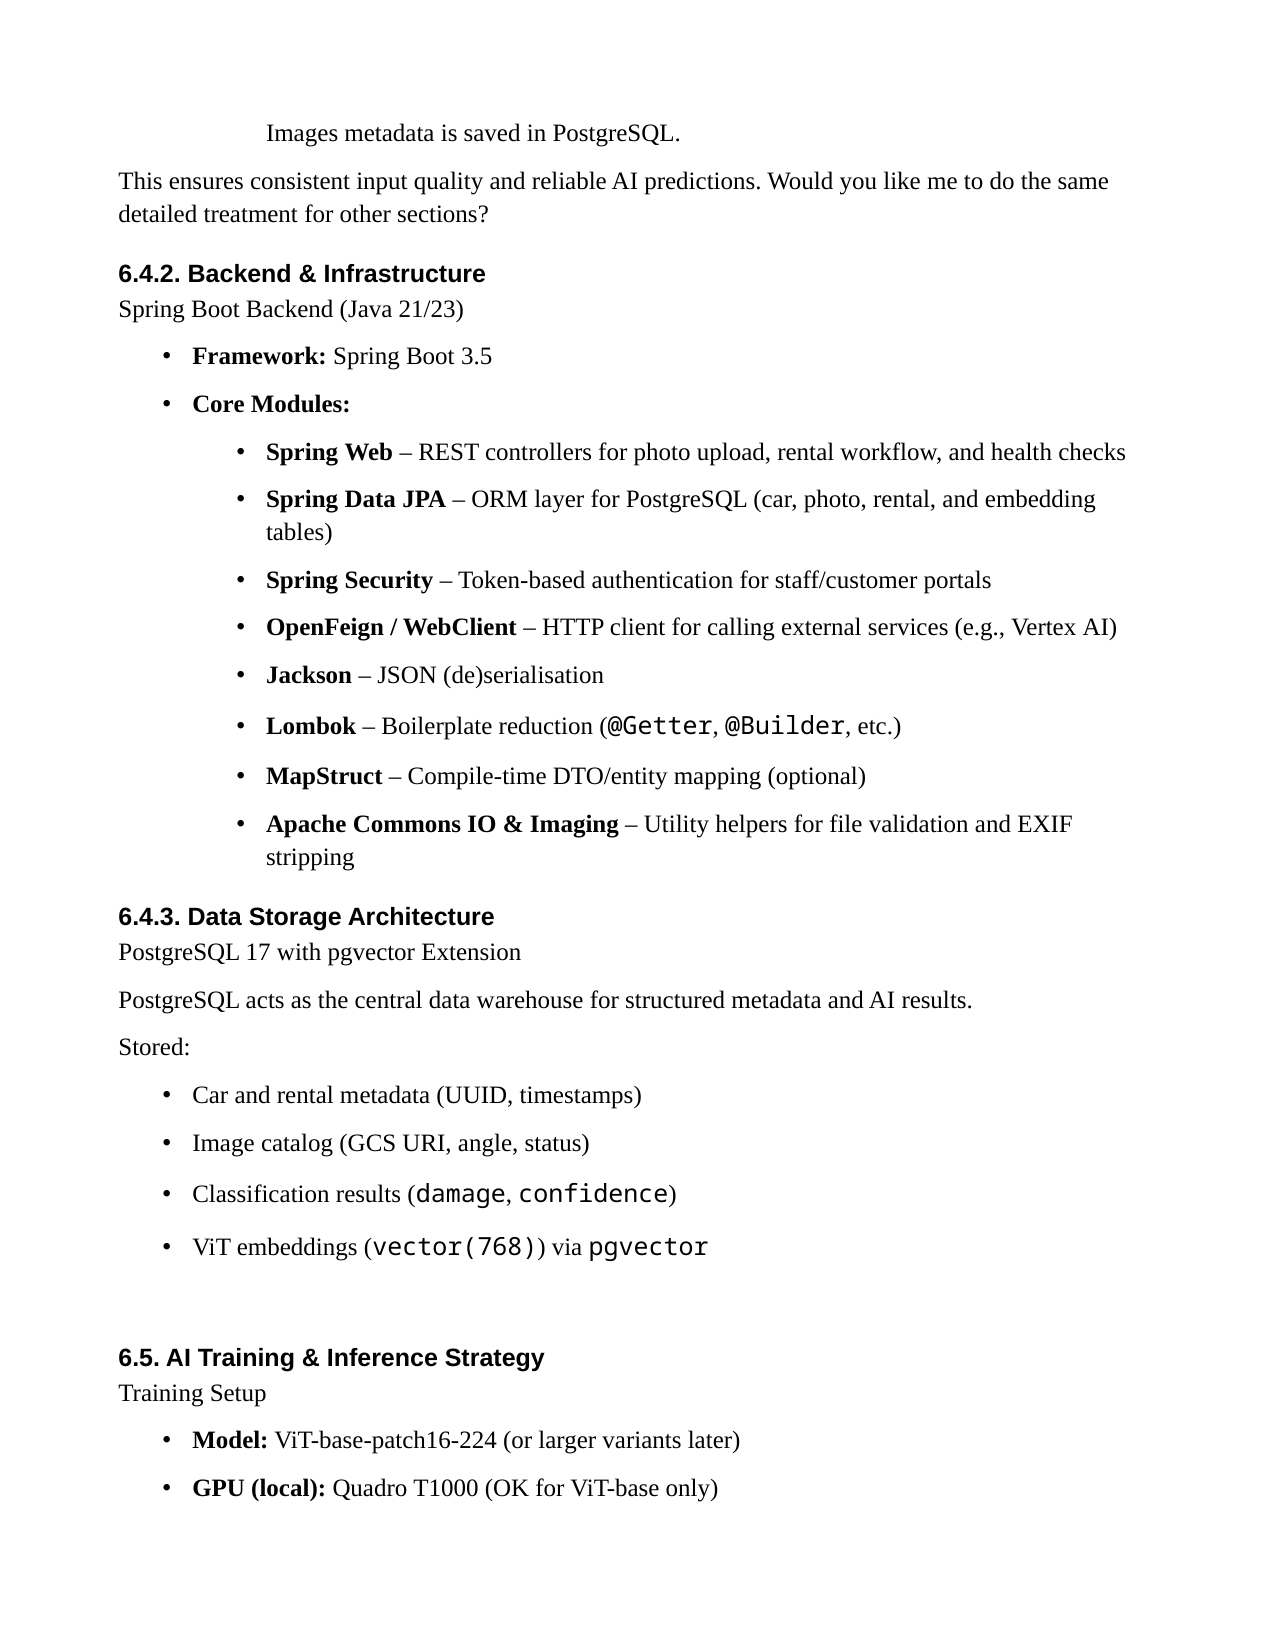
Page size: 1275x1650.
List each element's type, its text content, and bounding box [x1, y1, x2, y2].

list Apache Commons IO & Imaging – Utility helpers for file validation and EXIF stripping [236, 809, 1157, 871]
list Core Modules: [162, 389, 1157, 418]
subtitle 6.4.2. Backend & Infrastructure [118, 259, 1157, 288]
list OpenFeign / WebClient – HTTP client for calling external services (e.g., Vertex AI) [236, 612, 1157, 641]
list Car and rental metadata (UUID, timestamps) [162, 1080, 1157, 1109]
list Framework: Spring Boot 3.5 [162, 341, 1157, 370]
list Jackson – JSON (de)serialisation [236, 660, 1157, 689]
text PostgreSQL 17 with pgvector Extension [118, 937, 1157, 966]
list Lombok – Boilerplate reduction (@Getter, @Builder, etc.) [236, 708, 1157, 742]
list Classification results (damage, confidence) [162, 1175, 1157, 1209]
list Images metadata is saved in PostgreSQL. [236, 118, 1157, 147]
list ViT embeddings (vector(768)) via pgvector [162, 1229, 1157, 1263]
list MapStruct – Compile‑time DTO/entity mapping (optional) [236, 761, 1157, 790]
list GPU (local): Quadro T1000 (OK for ViT-base only) [162, 1473, 1157, 1502]
list Spring Data JPA – ORM layer for PostgreSQL (car, photo, rental, and embedding tables) [236, 484, 1157, 546]
text Stored: [118, 1032, 1157, 1061]
list Spring Security – Token‑based authentication for staff/customer portals [236, 565, 1157, 594]
text PostgreSQL acts as the central data warehouse for structured metadata and AI results. [118, 985, 1157, 1013]
list Image catalog (GCS URI, angle, status) [162, 1128, 1157, 1156]
text Training Setup [118, 1378, 1157, 1407]
list Model: ViT-base-patch16-224 (or larger variants later) [162, 1425, 1157, 1454]
text This ensures consistent input quality and reliable AI predictions. Would you like me to do the same detailed treatment for other sections? [118, 166, 1157, 227]
subtitle 6.4.3. Data Storage Architecture [118, 902, 1157, 931]
text Spring Boot Backend (Java 21/23) [118, 294, 1157, 323]
subtitle 6.5. AI Training & Inference Strategy [118, 1343, 1157, 1372]
list Spring Web – REST controllers for photo upload, rental workflow, and health checks [236, 437, 1157, 465]
